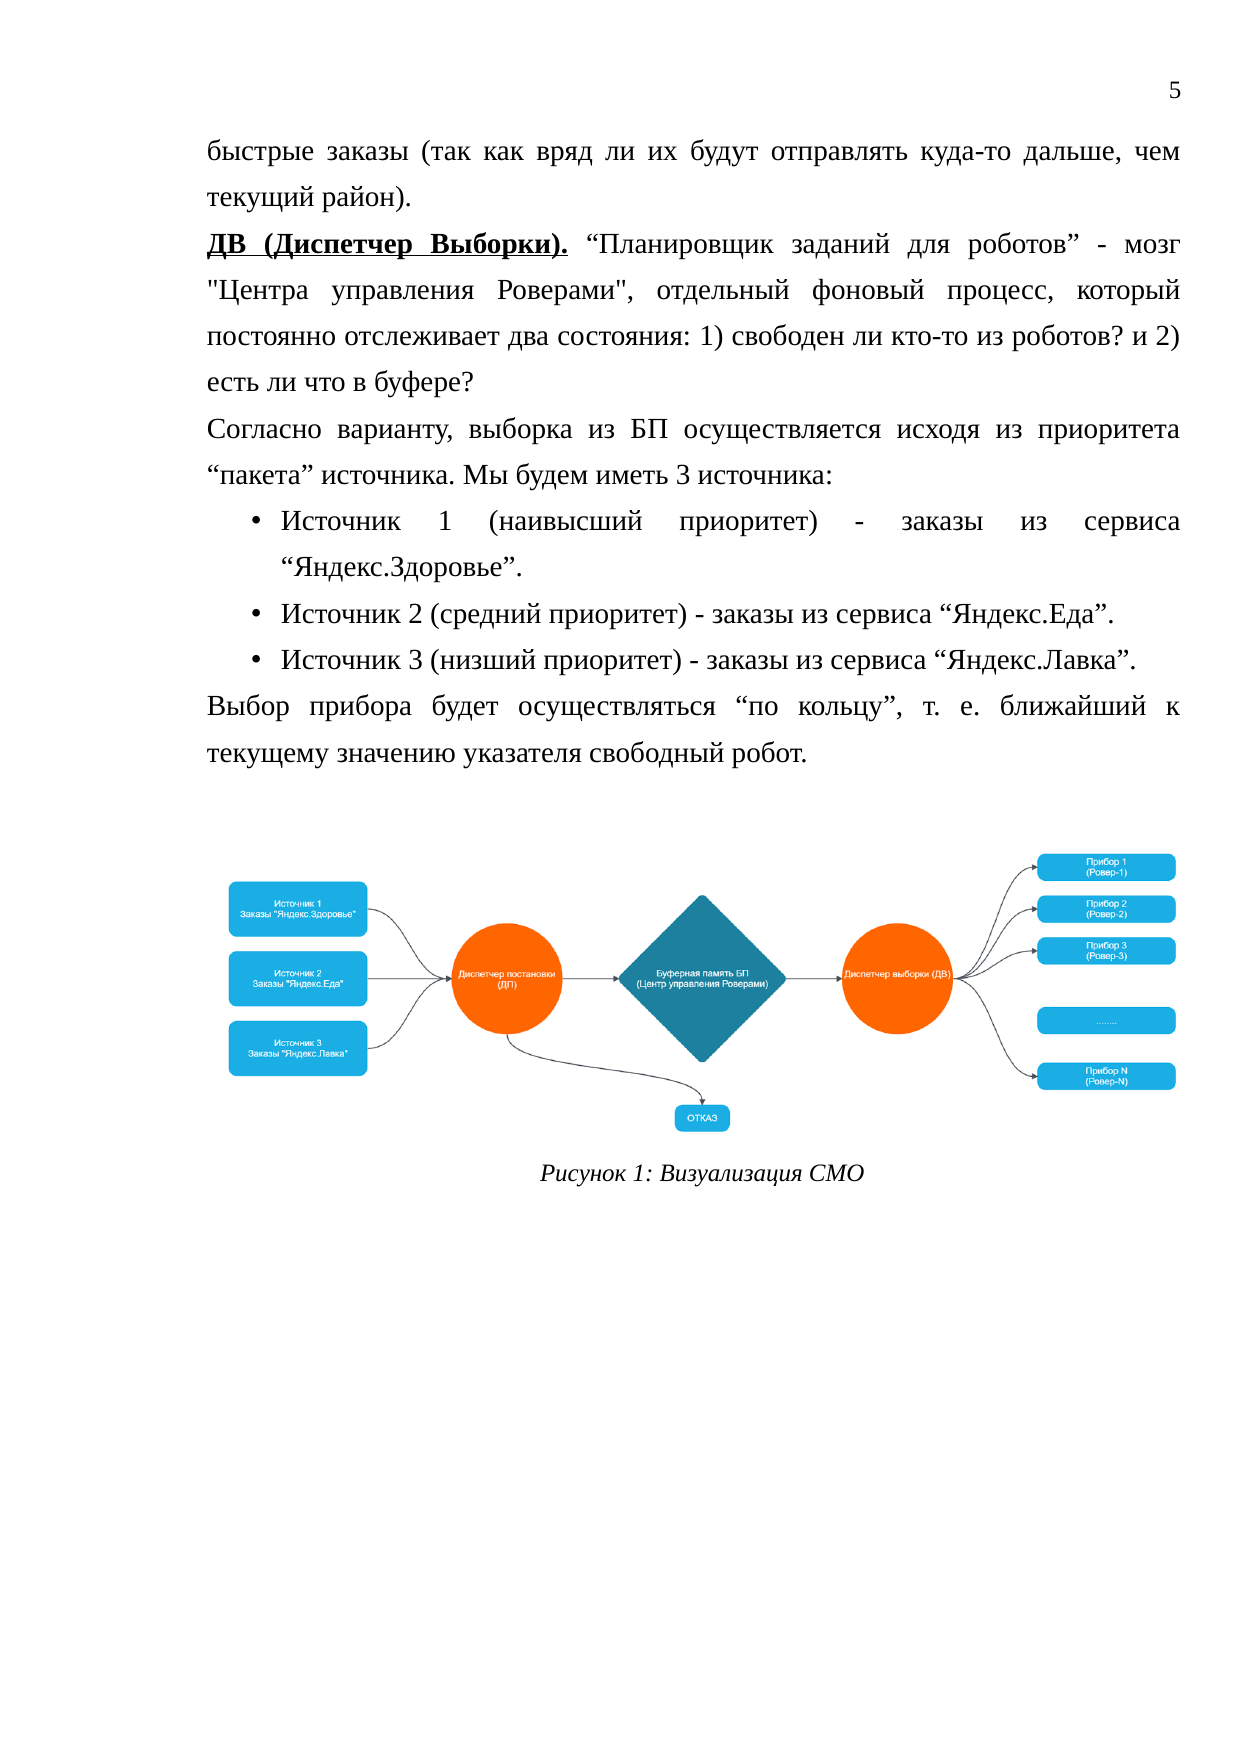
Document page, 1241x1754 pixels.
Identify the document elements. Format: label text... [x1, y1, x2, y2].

text Выбор прибора будет осуществляться “по кольцу”, т. е. ближайший к текущему значению указателя свободный робот. [207, 688, 1181, 768]
list Источник 1 (наивысший приоритет) - заказы из сервиса “Яндекс.Здоровье”. [251, 503, 1181, 583]
text Согласно варианту, выборка из БП осуществляется исходя из приоритета “пакета” источника. Мы будем иметь 3 источника: [207, 411, 1181, 491]
text ДВ (Диспетчер Выборки). “Планировщик заданий для роботов” - мозг "Центра управления Роверами", отдельный фоновый процесс, который постоянно отслеживает два состояния: 1) свободен ли кто-то из роботов? и 2) есть ли что в буфере? [207, 226, 1181, 398]
list Источник 3 (низший приоритет) - заказы из сервиса “Яндекс.Лавка”. [251, 642, 1181, 676]
text Рисунок 1: Визуализация СМО [207, 840, 1197, 1187]
text быстрые заказы (так как вряд ли их будут отправлять куда-то дальше, чем текущий район). [207, 133, 1181, 213]
picture [214, 839, 1190, 1146]
list Источник 2 (средний приоритет) - заказы из сервиса “Яндекс.Еда”. [251, 596, 1181, 629]
